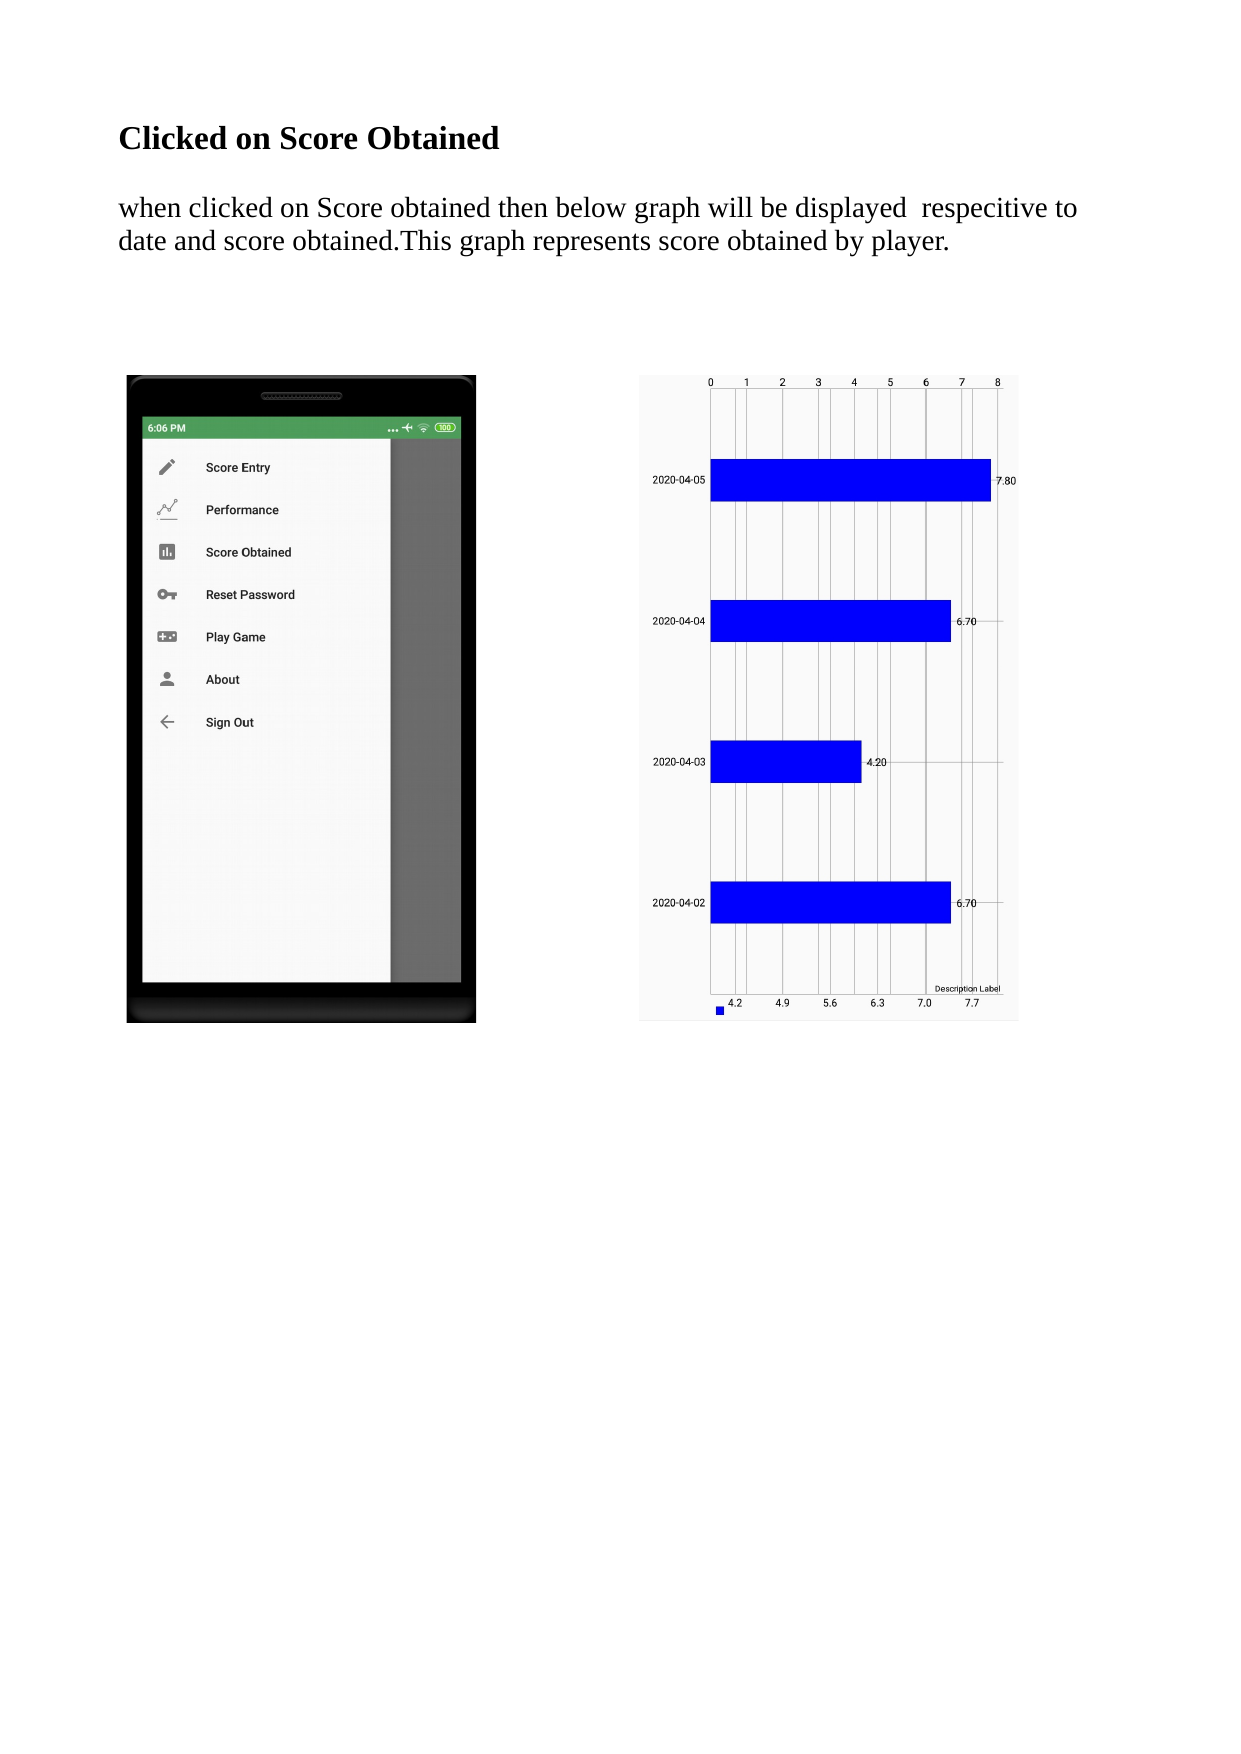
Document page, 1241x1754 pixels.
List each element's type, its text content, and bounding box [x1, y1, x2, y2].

text when clicked on Score obtained then below graph will be displayed respecitive to date and score obtained.This graph represents score obtained by player. [118, 190, 1122, 257]
text Clicked on Score Obtained [118, 118, 1122, 156]
picture [126, 375, 477, 1023]
picture [639, 375, 1019, 1021]
